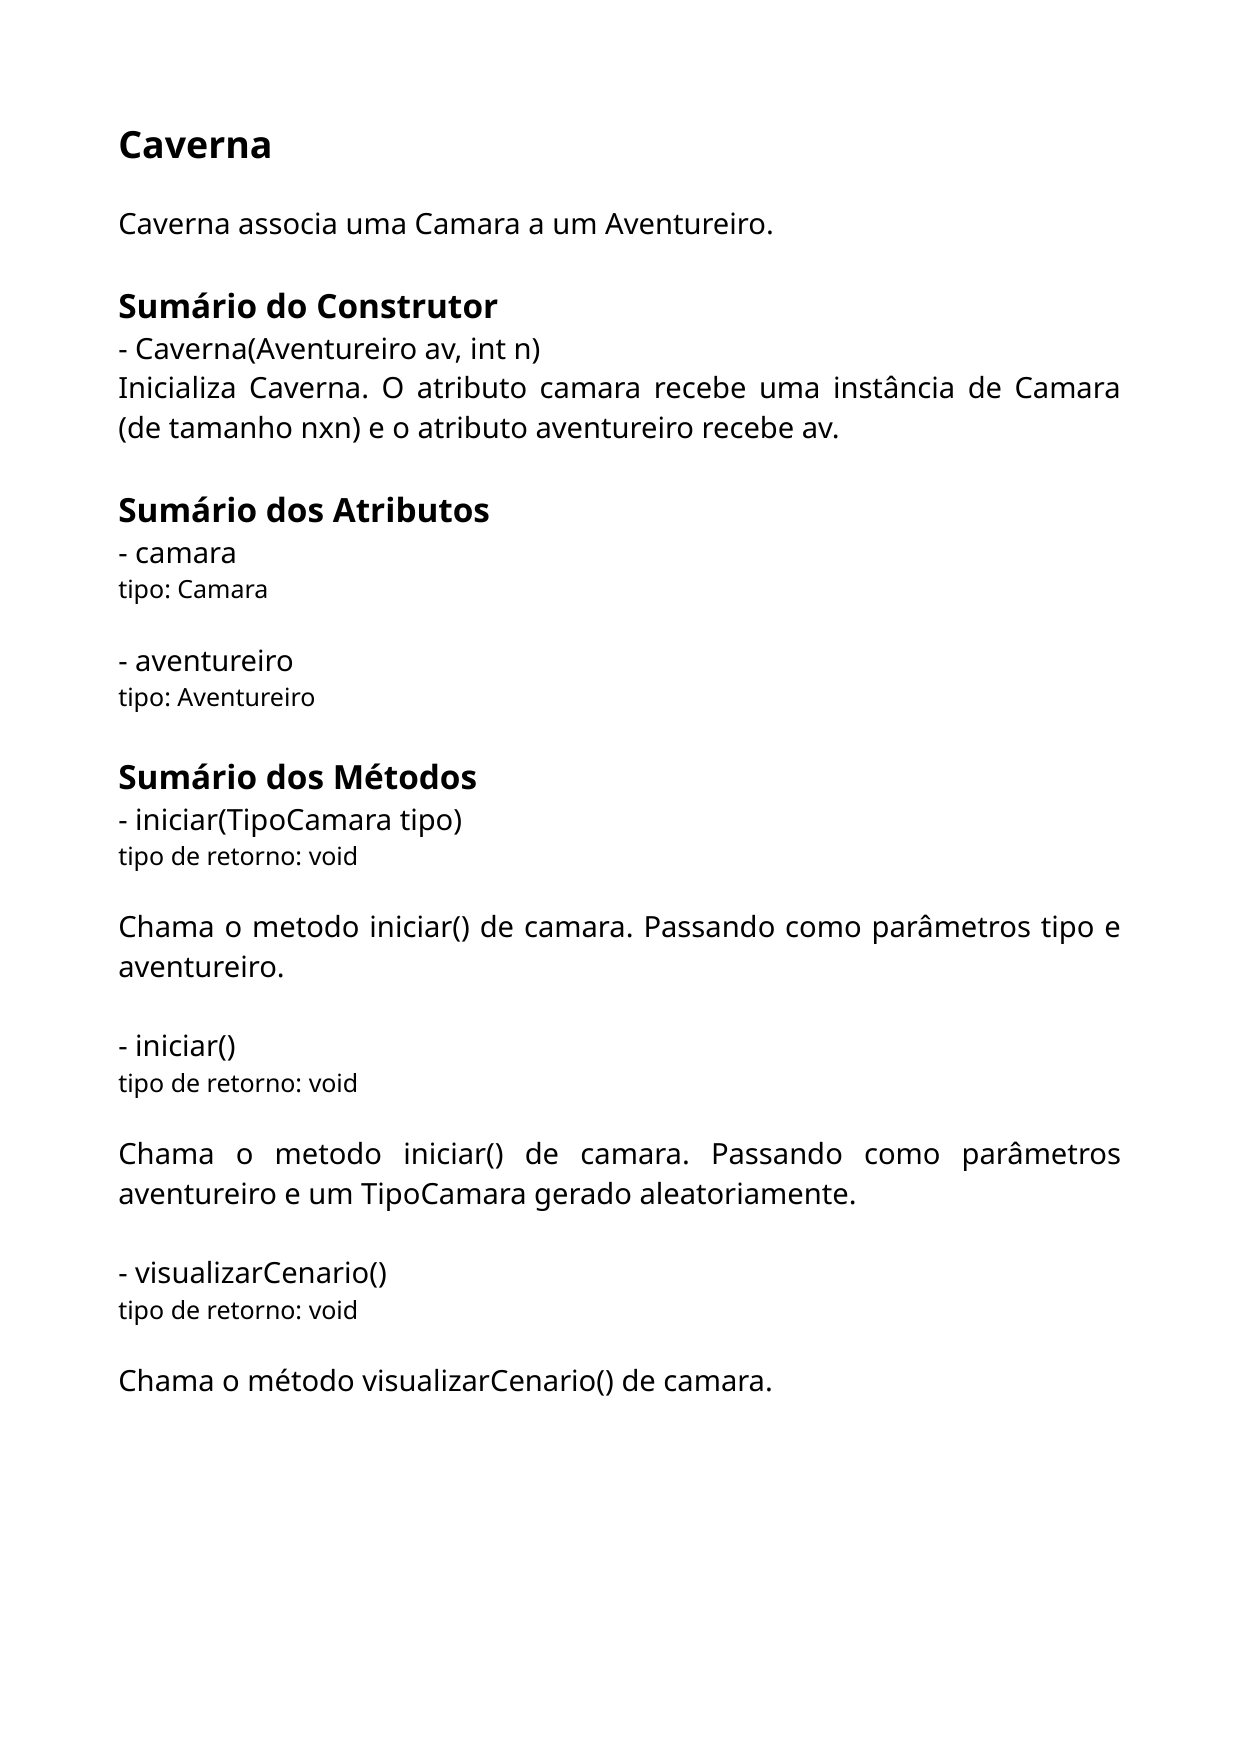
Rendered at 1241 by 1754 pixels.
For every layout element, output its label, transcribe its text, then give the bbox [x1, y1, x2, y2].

text - iniciar() [118, 1026, 1122, 1065]
text - aventureiro [118, 640, 1122, 680]
text Sumário dos Atributos [118, 487, 1122, 532]
text Sumário dos Métodos [118, 753, 1122, 799]
text tipo de retorno: void [118, 1292, 1122, 1326]
text Sumário do Construtor [118, 283, 1122, 328]
text - iniciar(TipoCamara tipo) [118, 799, 1122, 838]
text Caverna [118, 118, 1122, 169]
text Chama o metodo iniciar() de camara. Passando como parâmetros aventureiro e um TipoCamara gerado aleatoriamente. [118, 1133, 1122, 1213]
text - camara [118, 532, 1122, 572]
text - visualizarCenario() [118, 1253, 1122, 1292]
text tipo: Aventureiro [118, 680, 1122, 714]
text tipo de retorno: void [118, 1065, 1122, 1099]
text Chama o método visualizarCenario() de camara. [118, 1360, 1122, 1400]
text Chama o metodo iniciar() de camara. Passando como parâmetros tipo e aventureiro. [118, 907, 1122, 986]
text Caverna associa uma Camara a um Aventureiro. [118, 203, 1122, 243]
text tipo de retorno: void [118, 838, 1122, 873]
text - Caverna(Aventureiro av, int n) [118, 328, 1122, 368]
text Inicializa Caverna. O atributo camara recebe uma instância de Camara (de tamanho nxn) e o atributo aventureiro recebe av. [118, 368, 1122, 447]
text tipo: Camara [118, 572, 1122, 606]
